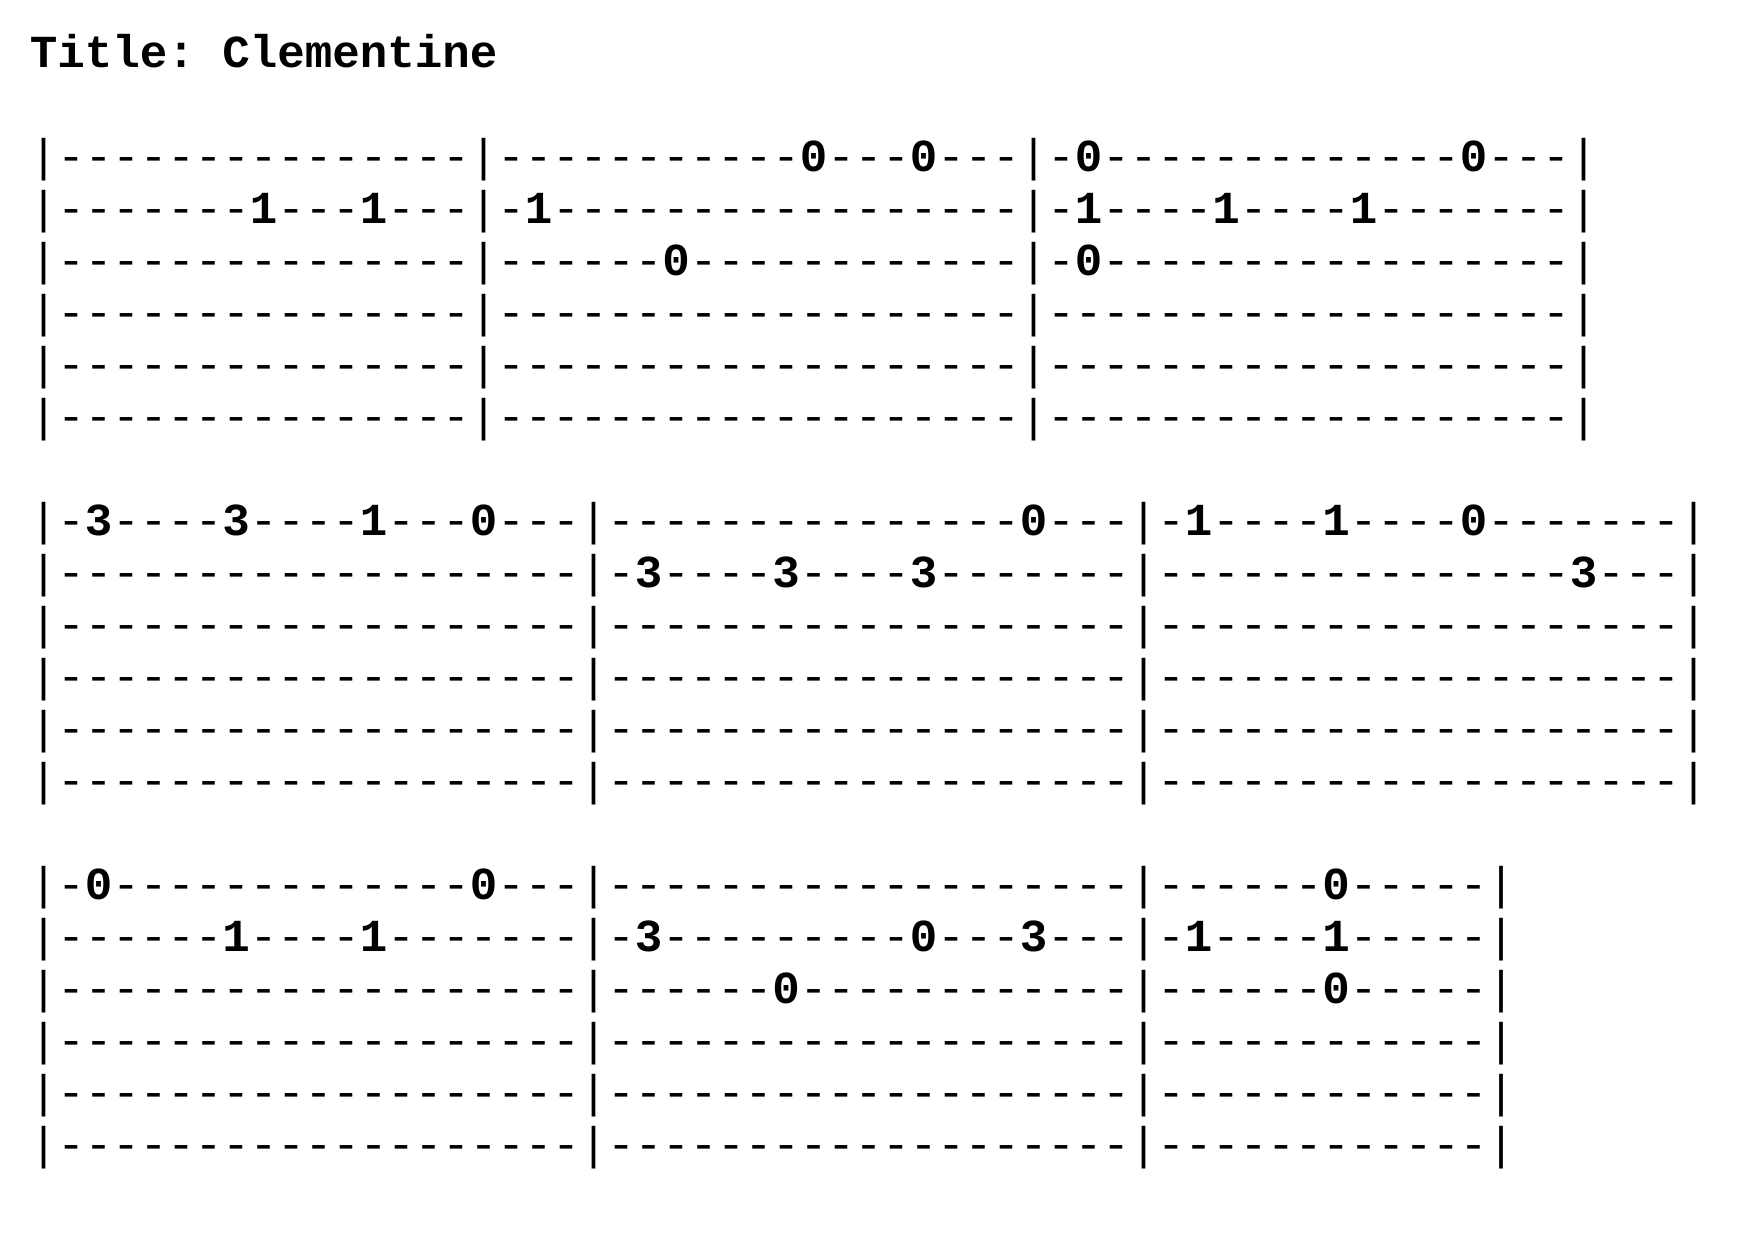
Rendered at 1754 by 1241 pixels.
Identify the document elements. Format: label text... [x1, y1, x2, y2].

text |---------------|-------------------|-------------------| [29, 393, 1724, 445]
text |-3----3----1---0---|---------------0---|-1----1----0-------| [29, 497, 1724, 549]
text |---------------|-------------------|-------------------| [29, 289, 1724, 341]
text |-------------------|-------------------|------------| [29, 1017, 1724, 1069]
text |-------------------|-------------------|-------------------| [29, 757, 1724, 809]
text |-------------------|-------------------|------------| [29, 1121, 1724, 1173]
text |-------1---1---|-1-----------------|-1----1----1-------| [29, 185, 1724, 237]
text |-------------------|-------------------|-------------------| [29, 653, 1724, 705]
text |-0-------------0---|-------------------|------0-----| [29, 861, 1724, 913]
text |-------------------|-------------------|-------------------| [29, 705, 1724, 757]
text |---------------|------0------------|-0-----------------| [29, 237, 1724, 289]
text |-------------------|-------------------|------------| [29, 1069, 1724, 1121]
text |---------------|-----------0---0---|-0-------------0---| [29, 133, 1724, 185]
text |-------------------|------0------------|------0-----| [29, 965, 1724, 1017]
text Title: Clementine [29, 29, 1724, 81]
text |---------------|-------------------|-------------------| [29, 341, 1724, 393]
text |-------------------|-3----3----3-------|---------------3---| [29, 549, 1724, 601]
text |-------------------|-------------------|-------------------| [29, 601, 1724, 653]
text |------1----1-------|-3---------0---3---|-1----1-----| [29, 913, 1724, 965]
